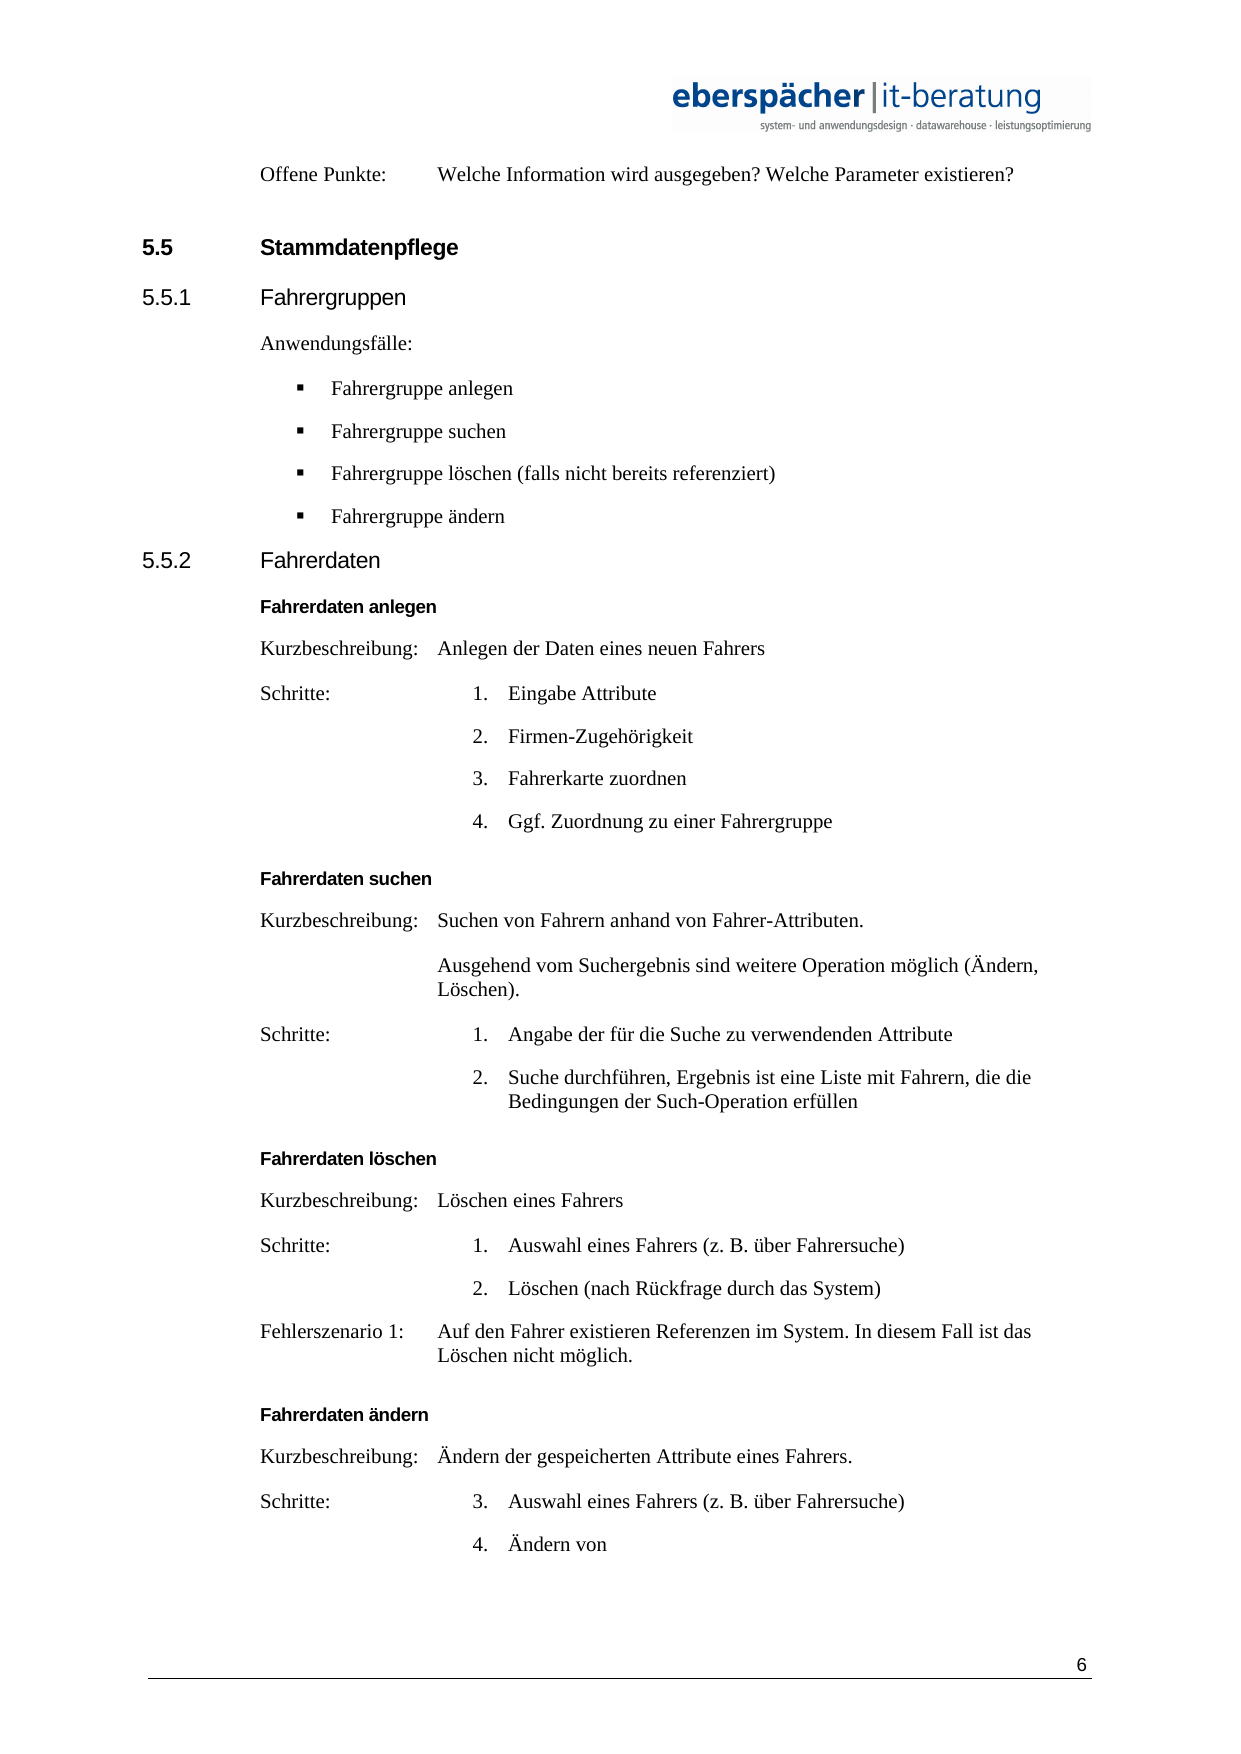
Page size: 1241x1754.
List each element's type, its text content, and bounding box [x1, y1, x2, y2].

table_cell Angabe der für die Suche zu verwendenden Attribute Suche durchführen, Ergebnis ist eine Liste mit Fahrern, die die Bedingungen der Such-Operation erfüllen [437, 1022, 1093, 1132]
table_cell Auswahl eines Fahrers (z. B. über Fahrersuche) Löschen (nach Rückfrage durch das System) [437, 1233, 1093, 1318]
table_cell Schritte: [260, 1022, 437, 1132]
text Anwendungsfälle: [260, 331, 1092, 355]
subtitle Fahrerdaten anlegen [260, 594, 1092, 617]
list Fahrergruppe anlegen [295, 376, 1045, 400]
list Fahrergruppe löschen (falls nicht bereits referenziert) [295, 461, 1045, 485]
table_cell Schritte: [260, 1489, 437, 1574]
table_cell Auf den Fahrer existieren Referenzen im System. In diesem Fall ist das Löschen nicht möglich. [437, 1319, 1093, 1387]
table_cell Auswahl eines Fahrers (z. B. über Fahrersuche) Ändern von Attributen Firmen-Zugehörigkeit Fahrerkarte zuordnen Zuordnung zu Fahrergruppe [437, 1489, 1093, 1574]
subtitle Fahrerdaten löschen [260, 1146, 1092, 1169]
table_cell Offene Punkte: [260, 163, 437, 207]
subtitle Fahrerdaten suchen [260, 867, 1092, 889]
table_cell Schritte: [260, 1233, 437, 1318]
list Fahrergruppe suchen [295, 418, 1045, 443]
table_cell Eingabe Attribute Firmen-Zugehörigkeit Fahrerkarte zuordnen Ggf. Zuordnung zu einer Fahrergruppe [437, 681, 1093, 852]
picture [672, 76, 1091, 132]
table_cell Welche Information wird ausgegeben? Welche Parameter existieren? [437, 163, 1093, 207]
table_header Kurzbeschreibung: [260, 1444, 437, 1489]
subtitle Fahrergruppen [142, 284, 1092, 310]
subtitle Stammdatenpflege [142, 234, 1092, 261]
table_header Ändern der gespeicherten Attribute eines Fahrers. [437, 1444, 1093, 1489]
table_header Löschen eines Fahrers [437, 1188, 1093, 1233]
subtitle Fahrerdaten [142, 547, 1092, 573]
table_header Kurzbeschreibung: [260, 1188, 437, 1233]
table_header Suchen von Fahrern anhand von Fahrer-Attributen. Ausgehend vom Suchergebnis sind weitere Operation möglich (Ändern, Löschen). [437, 908, 1093, 1022]
table_header Kurzbeschreibung: [260, 636, 437, 681]
table_cell Fehlerszenario 1: [260, 1319, 437, 1387]
table_header Kurzbeschreibung: [260, 908, 437, 1022]
list Fahrergruppe ändern [295, 504, 1045, 528]
subtitle Fahrerdaten ändern [260, 1402, 1092, 1425]
table_header Anlegen der Daten eines neuen Fahrers [437, 636, 1093, 681]
table_cell Schritte: [260, 681, 437, 852]
